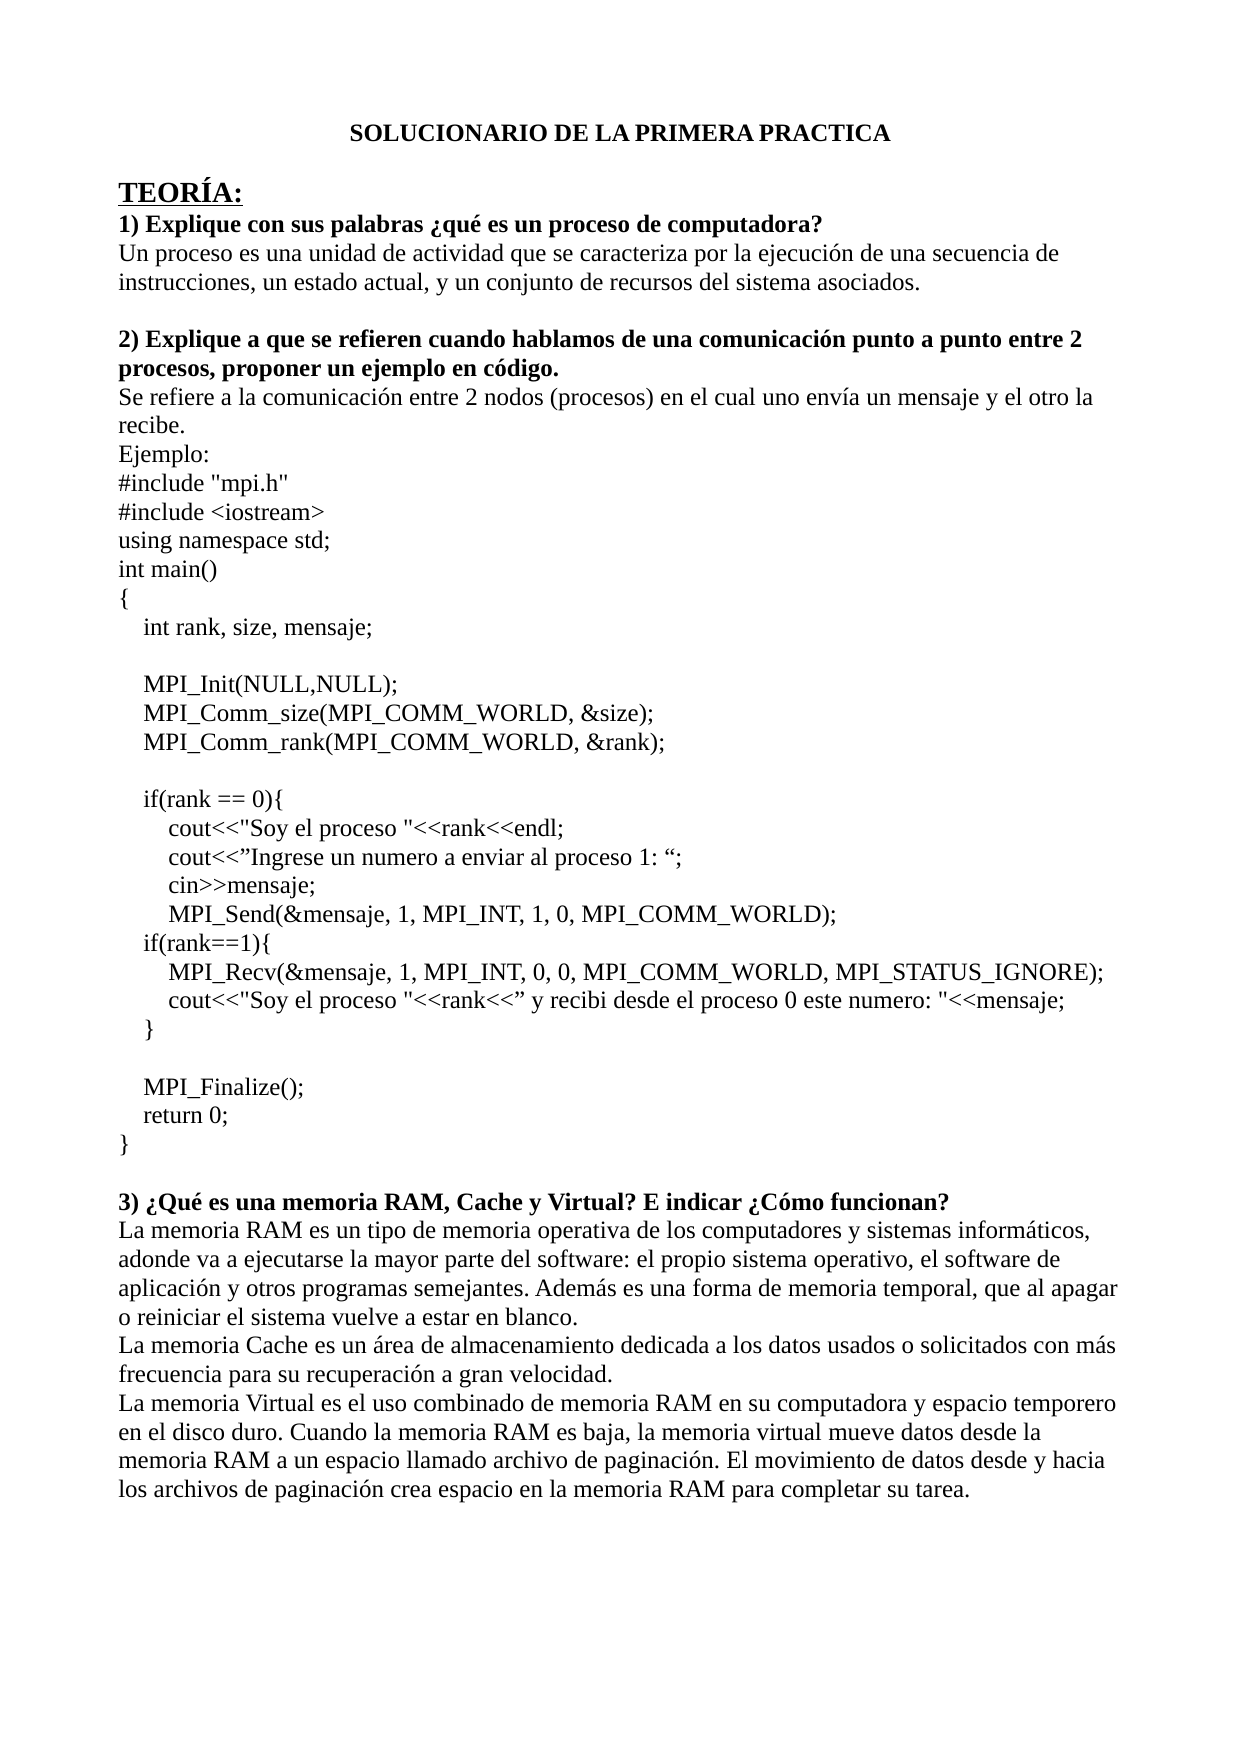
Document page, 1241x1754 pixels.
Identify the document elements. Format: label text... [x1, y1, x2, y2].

text 2) Explique a que se refieren cuando hablamos de una comunicación punto a punto entre 2 procesos, proponer un ejemplo en código. [118, 324, 1122, 382]
text MPI_Send(&mensaje, 1, MPI_INT, 1, 0, MPI_COMM_WORLD); [118, 899, 1122, 928]
text #include <iostream> [118, 497, 1122, 525]
text int main() [118, 554, 1122, 583]
text Ejemplo: [118, 439, 1122, 468]
text MPI_Finalize(); [118, 1072, 1122, 1100]
text La memoria Cache es un área de almacenamiento dedicada a los datos usados o solicitados con más frecuencia para su recuperación a gran velocidad. [118, 1330, 1122, 1388]
text if(rank==1){ [118, 928, 1122, 957]
text MPI_Recv(&mensaje, 1, MPI_INT, 0, 0, MPI_COMM_WORLD, MPI_STATUS_IGNORE); [118, 957, 1122, 985]
text SOLUCIONARIO DE LA PRIMERA PRACTICA [118, 118, 1122, 147]
text Se refiere a la comunicación entre 2 nodos (procesos) en el cual uno envía un mensaje y el otro la recibe. [118, 382, 1122, 439]
text } [118, 1129, 1122, 1158]
text MPI_Init(NULL,NULL); [118, 669, 1122, 698]
text cin>>mensaje; [118, 870, 1122, 899]
text La memoria RAM es un tipo de memoria operativa de los computadores y sistemas informáticos, adonde va a ejecutarse la mayor parte del software: el propio sistema operativo, el software de aplicación y otros programas semejantes. Además es una forma de memoria temporal, que al apagar o reiniciar el sistema vuelve a estar en blanco. [118, 1215, 1122, 1330]
text cout<<”Ingrese un numero a enviar al proceso 1: “; [118, 842, 1122, 870]
text cout<<"Soy el proceso "<<rank<<” y recibi desde el proceso 0 este numero: "<<mensaje; [118, 985, 1122, 1014]
text } [118, 1014, 1122, 1043]
text MPI_Comm_rank(MPI_COMM_WORLD, &rank); [118, 727, 1122, 755]
text cout<<"Soy el proceso "<<rank<<endl; [118, 813, 1122, 842]
text using namespace std; [118, 525, 1122, 554]
text La memoria Virtual es el uso combinado de memoria RAM en su computadora y espacio temporero en el disco duro. Cuando la memoria RAM es baja, la memoria virtual mueve datos desde la memoria RAM a un espacio llamado archivo de paginación. El movimiento de datos desde y hacia los archivos de paginación crea espacio en la memoria RAM para completar su tarea. [118, 1388, 1122, 1503]
text 1) Explique con sus palabras ¿qué es un proceso de computadora? [118, 209, 1122, 238]
text if(rank == 0){ [118, 784, 1122, 813]
text return 0; [118, 1100, 1122, 1129]
text Un proceso es una unidad de actividad que se caracteriza por la ejecución de una secuencia de instrucciones, un estado actual, y un conjunto de recursos del sistema asociados. [118, 238, 1122, 295]
text int rank, size, mensaje; [118, 612, 1122, 640]
text 3) ¿Qué es una memoria RAM, Cache y Virtual? E indicar ¿Cómo funcionan? [118, 1187, 1122, 1215]
text #include "mpi.h" [118, 468, 1122, 497]
text MPI_Comm_size(MPI_COMM_WORLD, &size); [118, 698, 1122, 727]
text TEORÍA: [118, 176, 1122, 209]
text { [118, 583, 1122, 612]
